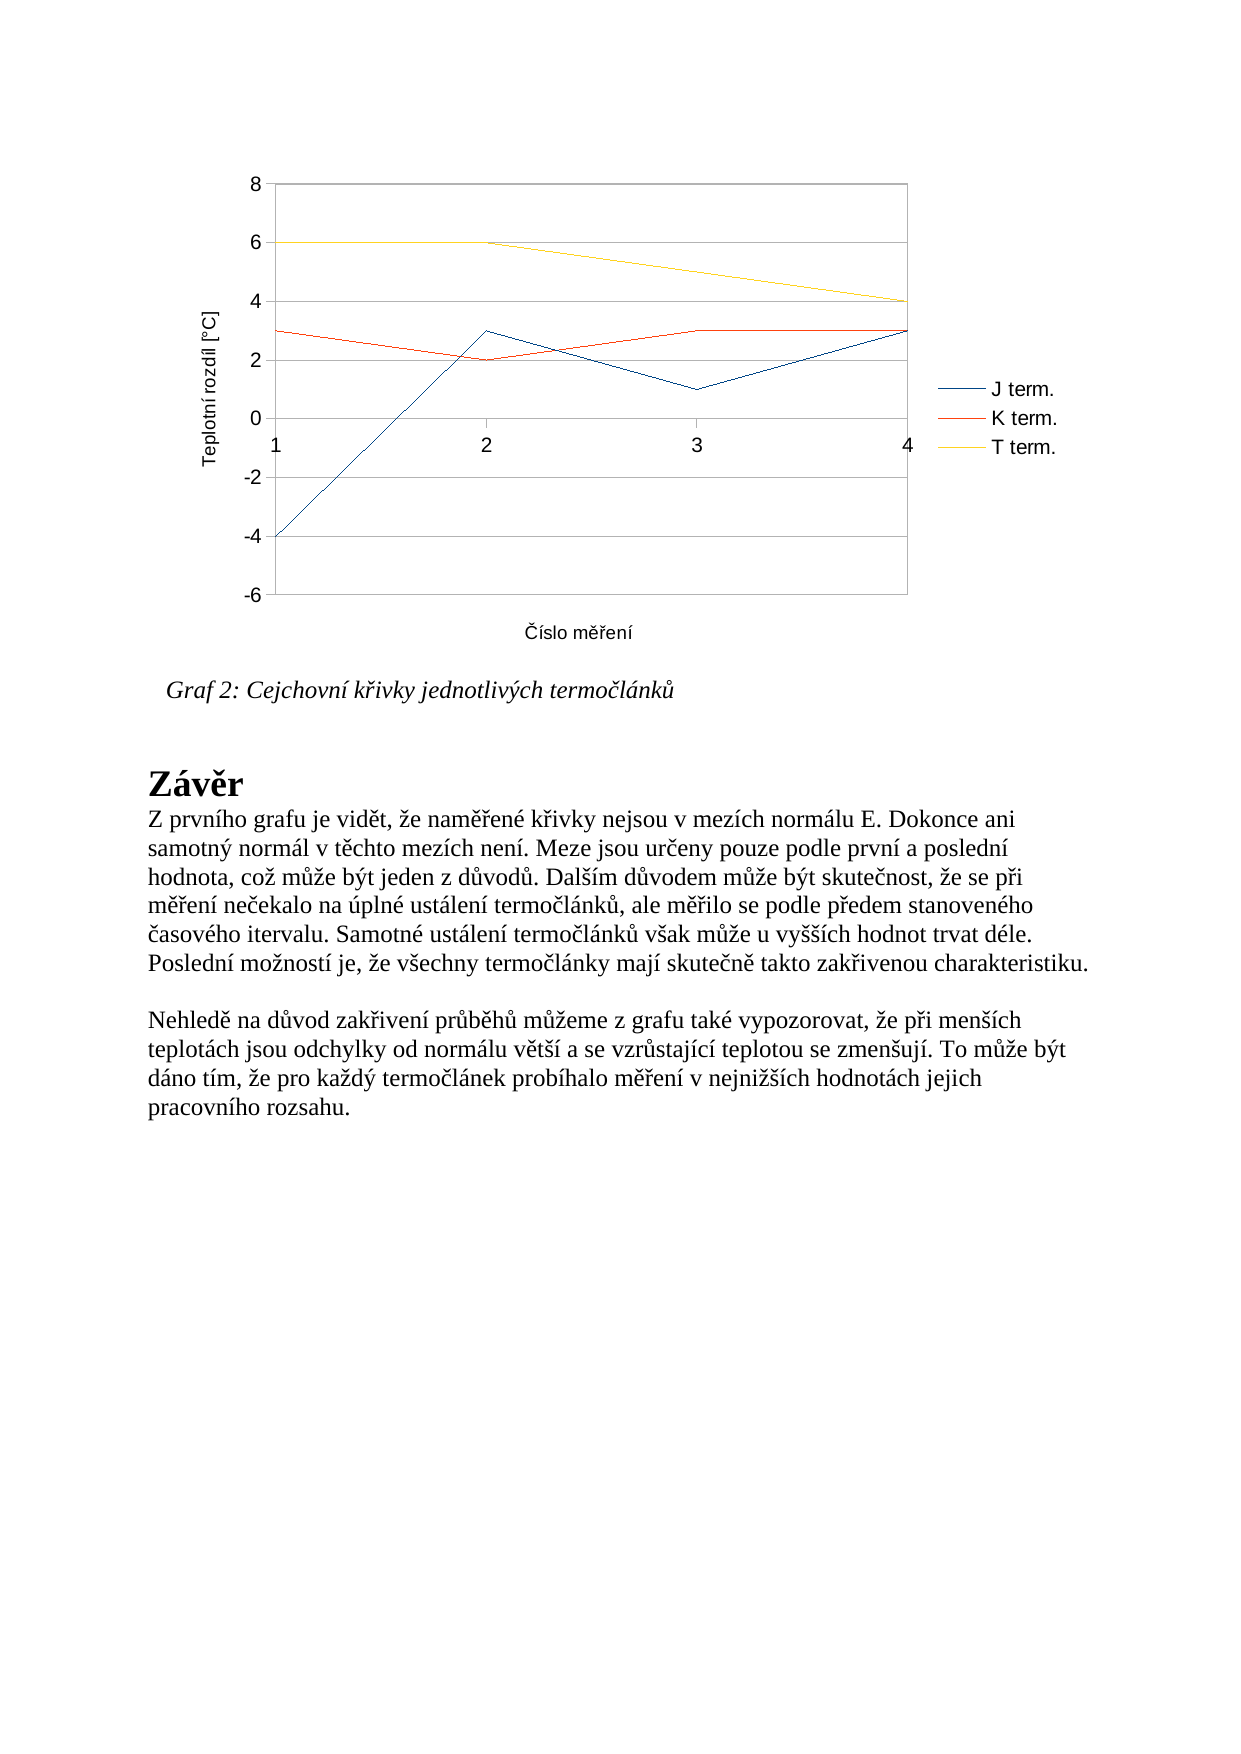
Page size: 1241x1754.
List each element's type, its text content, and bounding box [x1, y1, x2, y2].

text Z prvního grafu je vidět, že naměřené křivky nejsou v mezích normálu E. Dokonce ani samotný normál v těchto mezích není. Meze jsou určeny pouze podle první a poslední hodnota, což může být jeden z důvodů. Dalším důvodem může být skutečnost, že se při měření nečekalo na úplné ustálení termočlánků, ale měřilo se podle předem stanoveného časového itervalu. Samotné ustálení termočlánků však může u vyšších hodnot trvat déle. Poslední možností je, že všechny termočlánky mají skutečně takto zakřivenou charakteristiku. [148, 804, 1092, 977]
text Nehledě na důvod zakřivení průběhů můžeme z grafu také vypozorovat, že při menších teplotách jsou odchylky od normálu větší a se vzrůstající teplotou se zmenšují. To může být dáno tím, že pro každý termočlánek probíhalo měření v nejnižších hodnotách jejich pracovního rozsahu. [148, 1006, 1092, 1121]
subtitle Závěr [148, 761, 1092, 804]
text Graf 2: Cejchovní křivky jednotlivých termočlánků [166, 675, 1078, 704]
